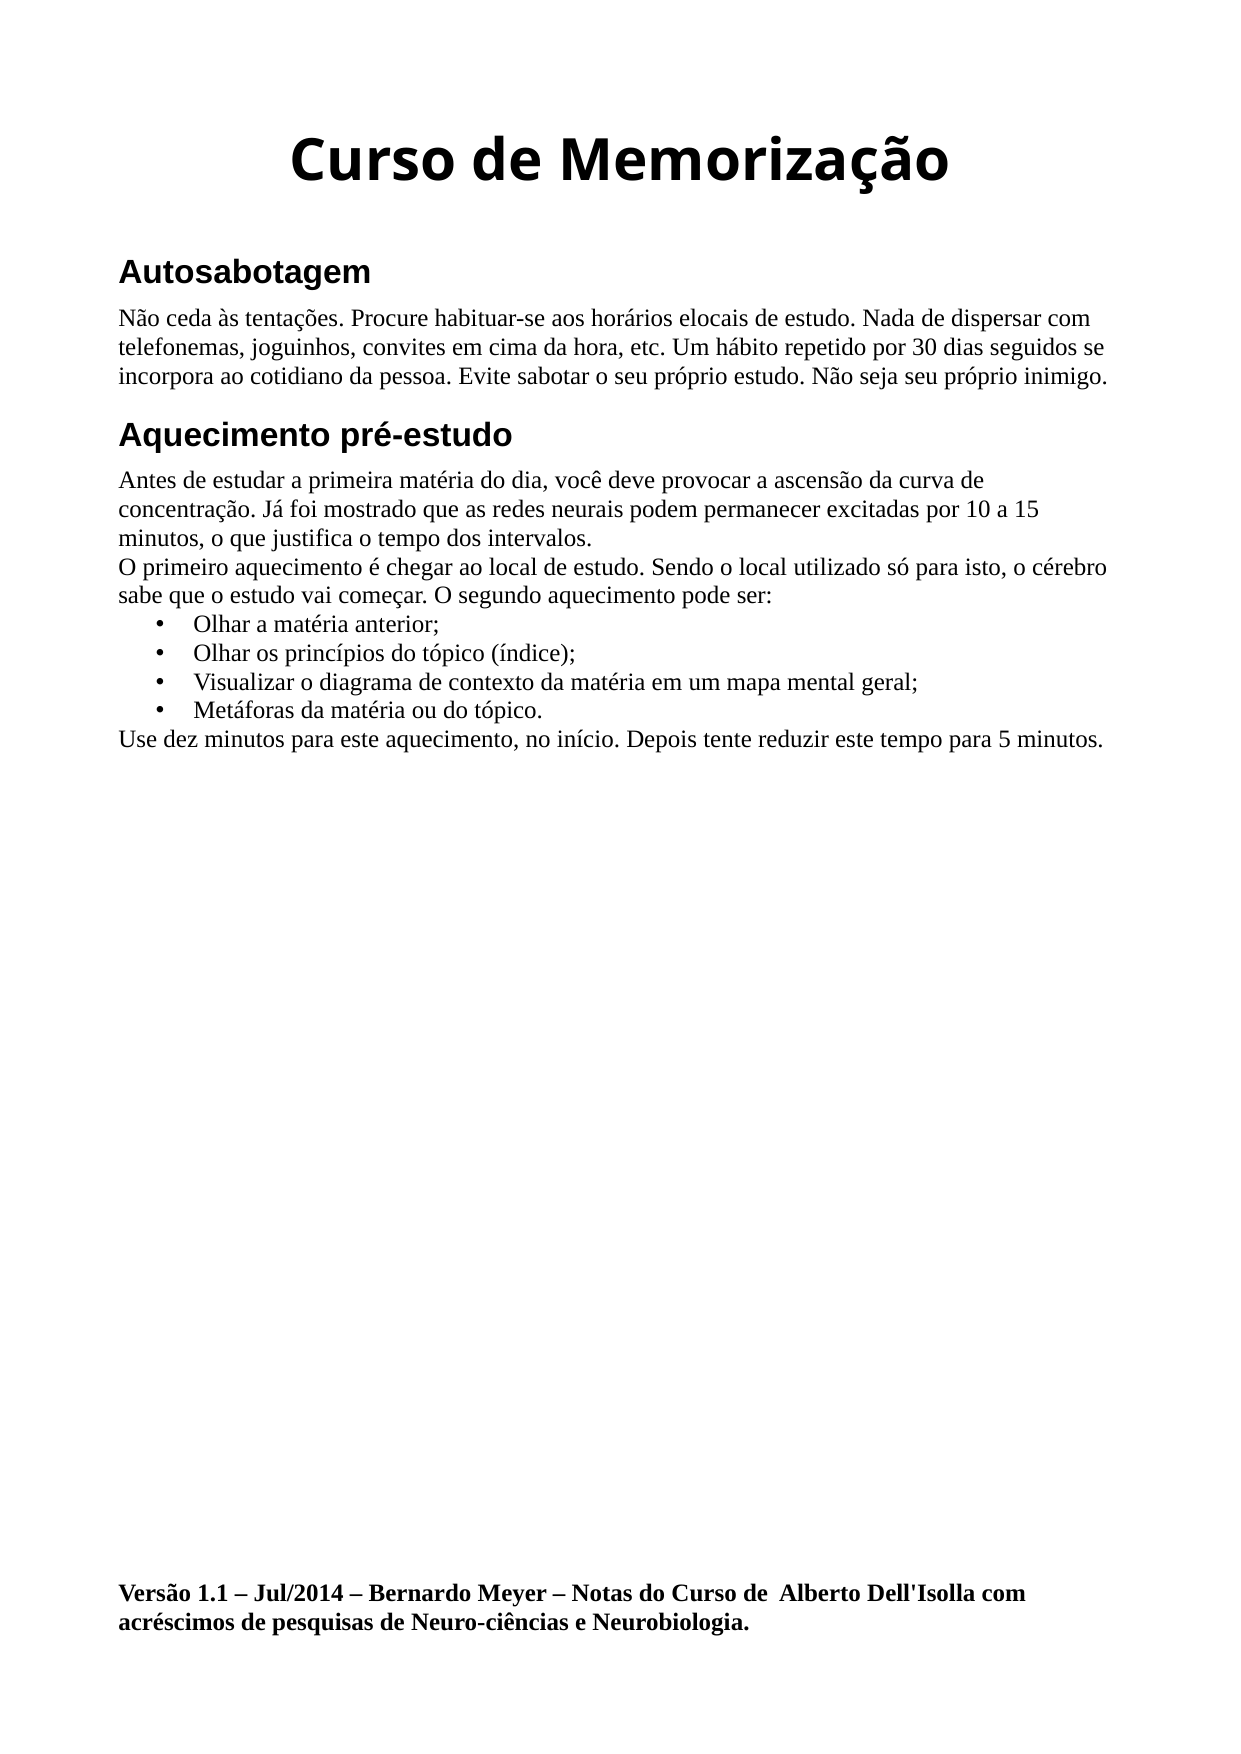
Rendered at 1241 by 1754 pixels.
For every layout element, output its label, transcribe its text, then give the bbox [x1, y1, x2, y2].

list Olhar a matéria anterior; [156, 609, 1122, 638]
list Olhar os princípios do tópico (índice); [156, 638, 1122, 667]
subtitle Autosabotagem [118, 252, 1122, 291]
list Metáforas da matéria ou do tópico. [156, 696, 1122, 724]
text Use dez minutos para este aquecimento, no início. Depois tente reduzir este tempo para 5 minutos. [118, 724, 1122, 753]
text O primeiro aquecimento é chegar ao local de estudo. Sendo o local utilizado só para isto, o cérebro sabe que o estudo vai começar. O segundo aquecimento pode ser: [118, 552, 1122, 609]
list Visualizar o diagrama de contexto da matéria em um mapa mental geral; [156, 667, 1122, 696]
subtitle Aquecimento pré-estudo [118, 414, 1122, 453]
text Antes de estudar a primeira matéria do dia, você deve provocar a ascensão da curva de concentração. Já foi mostrado que as redes neurais podem permanecer excitadas por 10 a 15 minutos, o que justifica o tempo dos intervalos. [118, 466, 1122, 552]
text Não ceda às tentações. Procure habituar-se aos horários elocais de estudo. Nada de dispersar com telefonemas, joguinhos, convites em cima da hora, etc. Um hábito repetido por 30 dias seguidos se incorpora ao cotidiano da pessoa. Evite sabotar o seu próprio estudo. Não seja seu próprio inimigo. [118, 303, 1122, 389]
